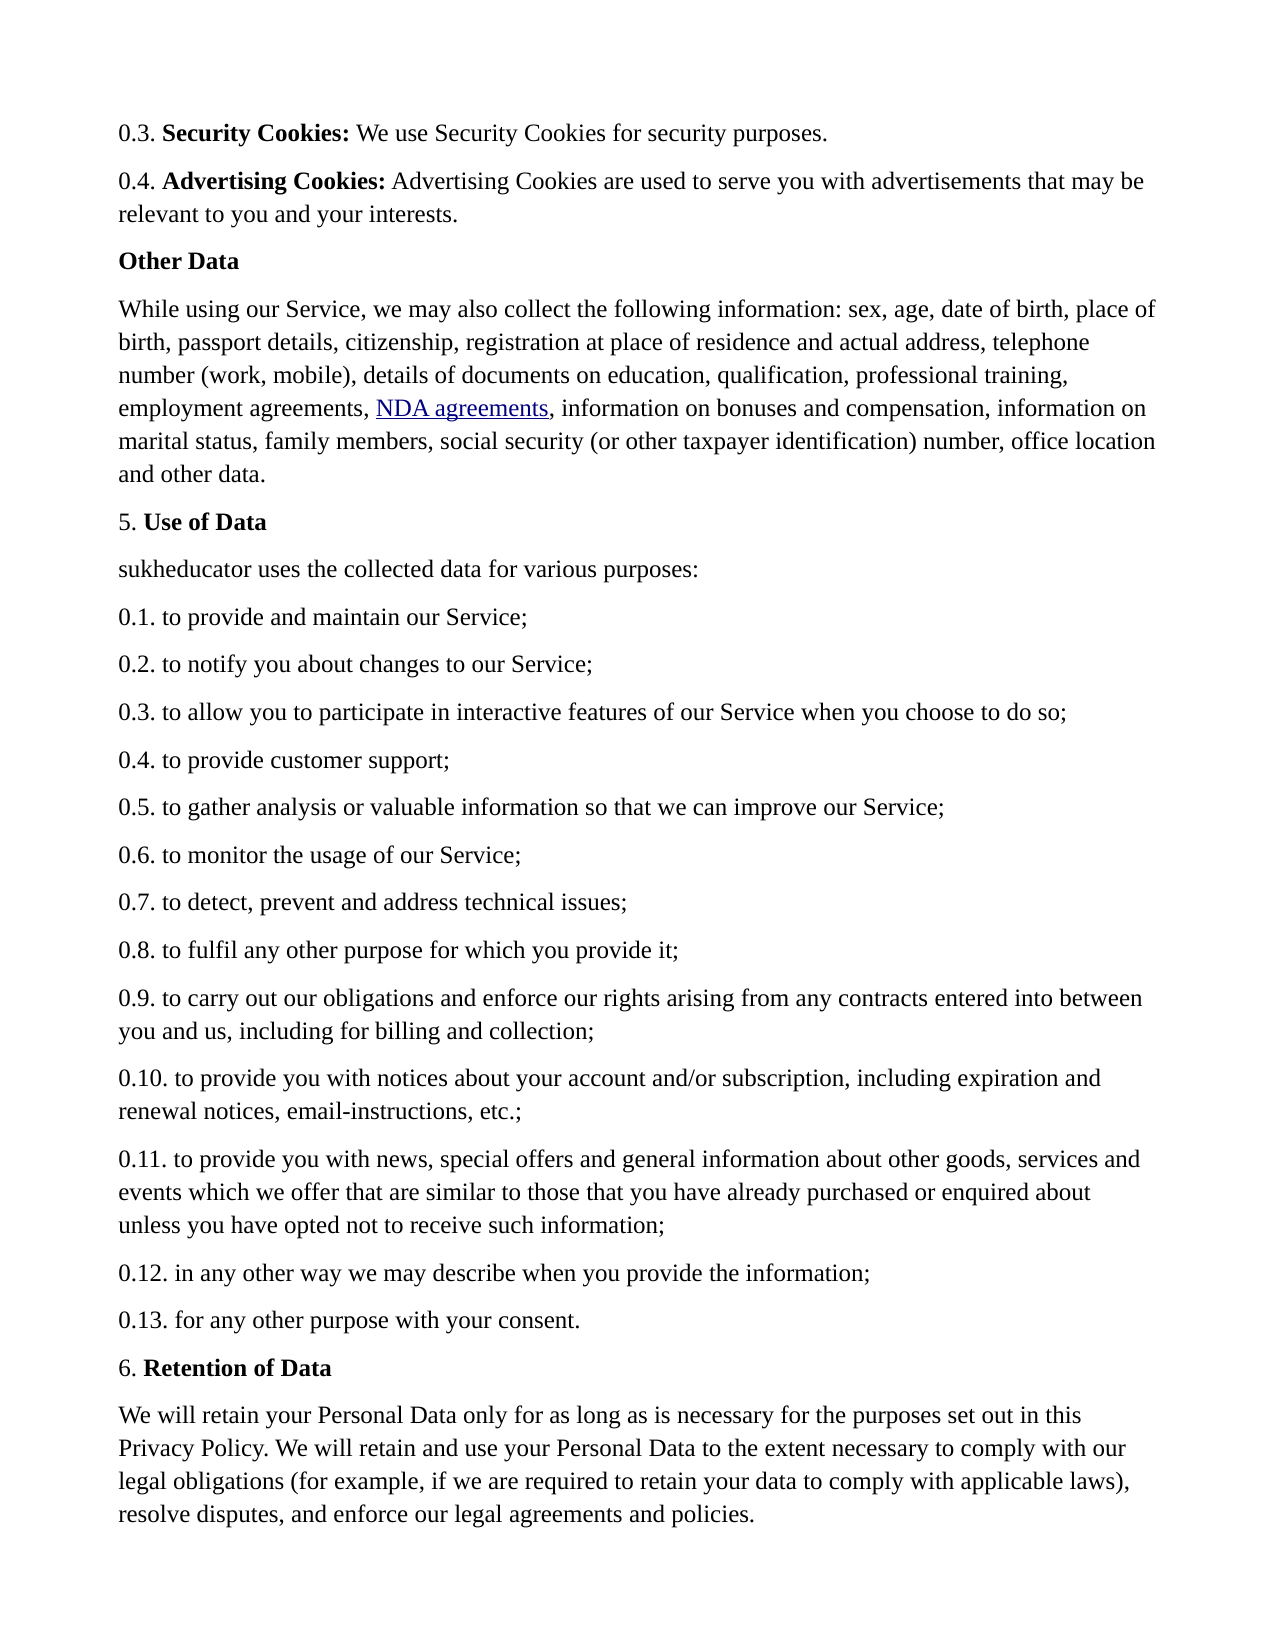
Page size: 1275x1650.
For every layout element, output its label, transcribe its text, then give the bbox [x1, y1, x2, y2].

text 0.1. to provide and maintain our Service; [118, 602, 1157, 631]
text 0.2. to notify you about changes to our Service; [118, 649, 1157, 678]
text We will retain your Personal Data only for as long as is necessary for the purposes set out in this Privacy Policy. We will retain and use your Personal Data to the extent necessary to comply with our legal obligations (for example, if we are required to retain your data to comply with applicable laws), resolve disputes, and enforce our legal agreements and policies. [118, 1400, 1157, 1528]
text 0.10. to provide you with notices about your account and/or subscription, including expiration and renewal notices, email-instructions, etc.; [118, 1063, 1157, 1125]
text 0.4. to provide customer support; [118, 745, 1157, 773]
text 0.11. to provide you with news, special offers and general information about other goods, services and events which we offer that are similar to those that you have already purchased or enquired about unless you have opted not to receive such information; [118, 1144, 1157, 1239]
text 0.6. to monitor the usage of our Service; [118, 840, 1157, 869]
text 0.13. for any other purpose with your consent. [118, 1305, 1157, 1334]
text 0.8. to fulfil any other purpose for which you provide it; [118, 935, 1157, 964]
text 0.12. in any other way we may describe when you provide the information; [118, 1258, 1157, 1286]
text 6. Retention of Data [118, 1353, 1157, 1382]
text 0.3. Security Cookies: We use Security Cookies for security purposes. [118, 118, 1157, 147]
text 0.5. to gather analysis or valuable information so that we can improve our Service; [118, 792, 1157, 821]
text 0.9. to carry out our obligations and enforce our rights arising from any contracts entered into between you and us, including for billing and collection; [118, 983, 1157, 1044]
text 5. Use of Data [118, 507, 1157, 535]
text 0.7. to detect, prevent and address technical issues; [118, 887, 1157, 916]
text Other Data [118, 246, 1157, 275]
text While using our Service, we may also collect the following information: sex, age, date of birth, place of birth, passport details, citizenship, registration at place of residence and actual address, telephone number (work, mobile), details of documents on education, qualification, professional training, employment agreements, NDA agreements, information on bonuses and compensation, information on marital status, family members, social security (or other taxpayer identification) number, office location and other data. [118, 294, 1157, 488]
text 0.4. Advertising Cookies: Advertising Cookies are used to serve you with advertisements that may be relevant to you and your interests. [118, 166, 1157, 227]
text 0.3. to allow you to participate in interactive features of our Service when you choose to do so; [118, 697, 1157, 726]
text sukheducator uses the collected data for various purposes: [118, 554, 1157, 583]
